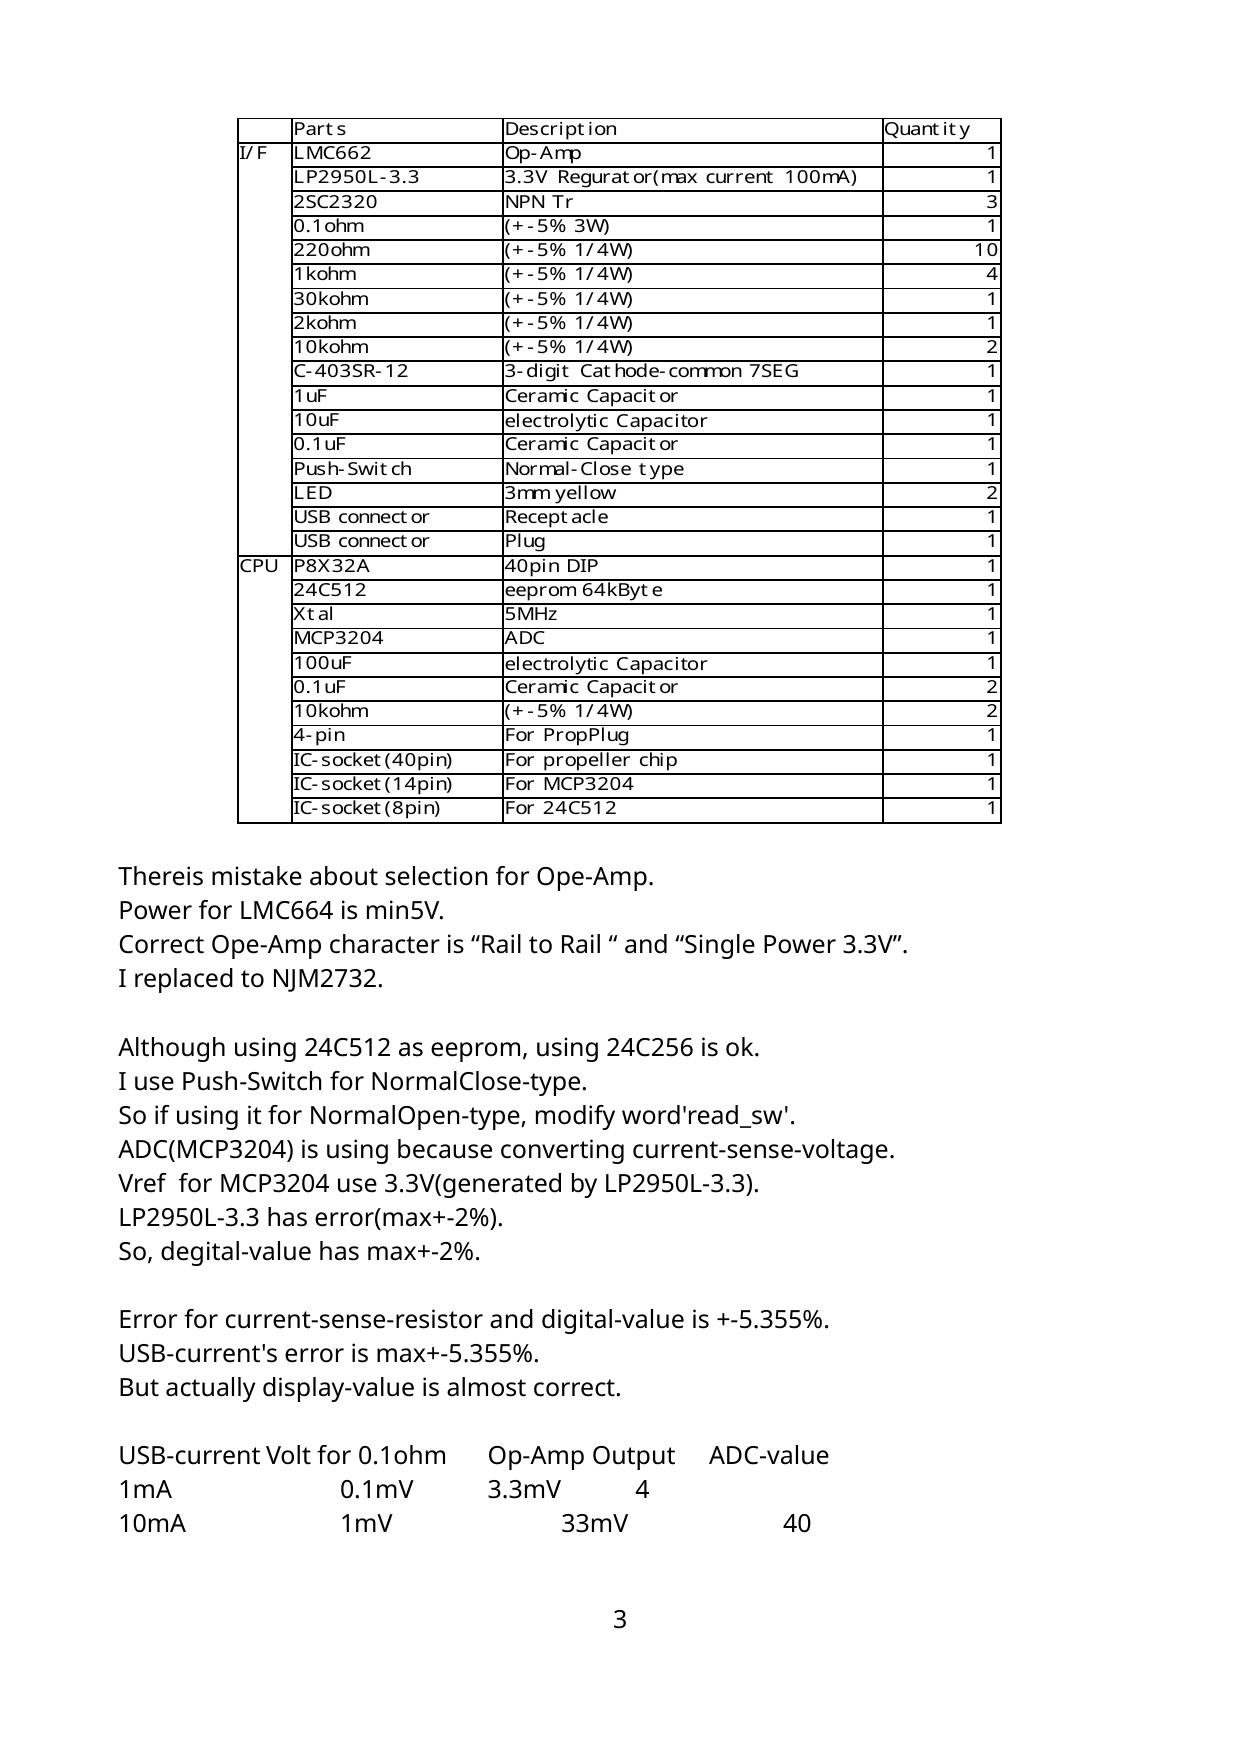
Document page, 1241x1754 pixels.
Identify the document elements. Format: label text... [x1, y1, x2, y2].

text LP2950L-3.3 has error(max+-2%). [118, 1199, 1122, 1233]
text So if using it for NormalOpen-type, modify word'read_sw'. [118, 1097, 1122, 1131]
text I use Push-Switch for NormalClose-type. [118, 1063, 1122, 1097]
text Error for current-sense-resistor and digital-value is +-5.355%. [118, 1302, 1122, 1336]
text But actually display-value is almost correct. [118, 1370, 1122, 1404]
text 1mA 0.1mV 3.3mV 4 [118, 1472, 1122, 1506]
text Although using 24C512 as eeprom, using 24C256 is ok. [118, 1029, 1122, 1063]
text 10mA 1mV 33mV 40 [118, 1506, 1122, 1540]
text Vref for MCP3204 use 3.3V(generated by LP2950L-3.3). [118, 1165, 1122, 1199]
text Power for LMC664 is min5V. [118, 893, 1122, 927]
text USB-current's error is max+-5.355%. [118, 1336, 1122, 1370]
text ADC(MCP3204) is using because converting current-sense-voltage. [118, 1131, 1122, 1165]
text Thereis mistake about selection for Ope-Amp. [118, 859, 1122, 893]
text USB-current Volt for 0.1ohm Op-Amp Output ADC-value [118, 1438, 1122, 1472]
text I replaced to NJM2732. [118, 961, 1122, 995]
text Correct Ope-Amp character is “Rail to Rail “ and “Single Power 3.3V”. [118, 927, 1122, 961]
text So, degital-value has max+-2%. [118, 1233, 1122, 1268]
